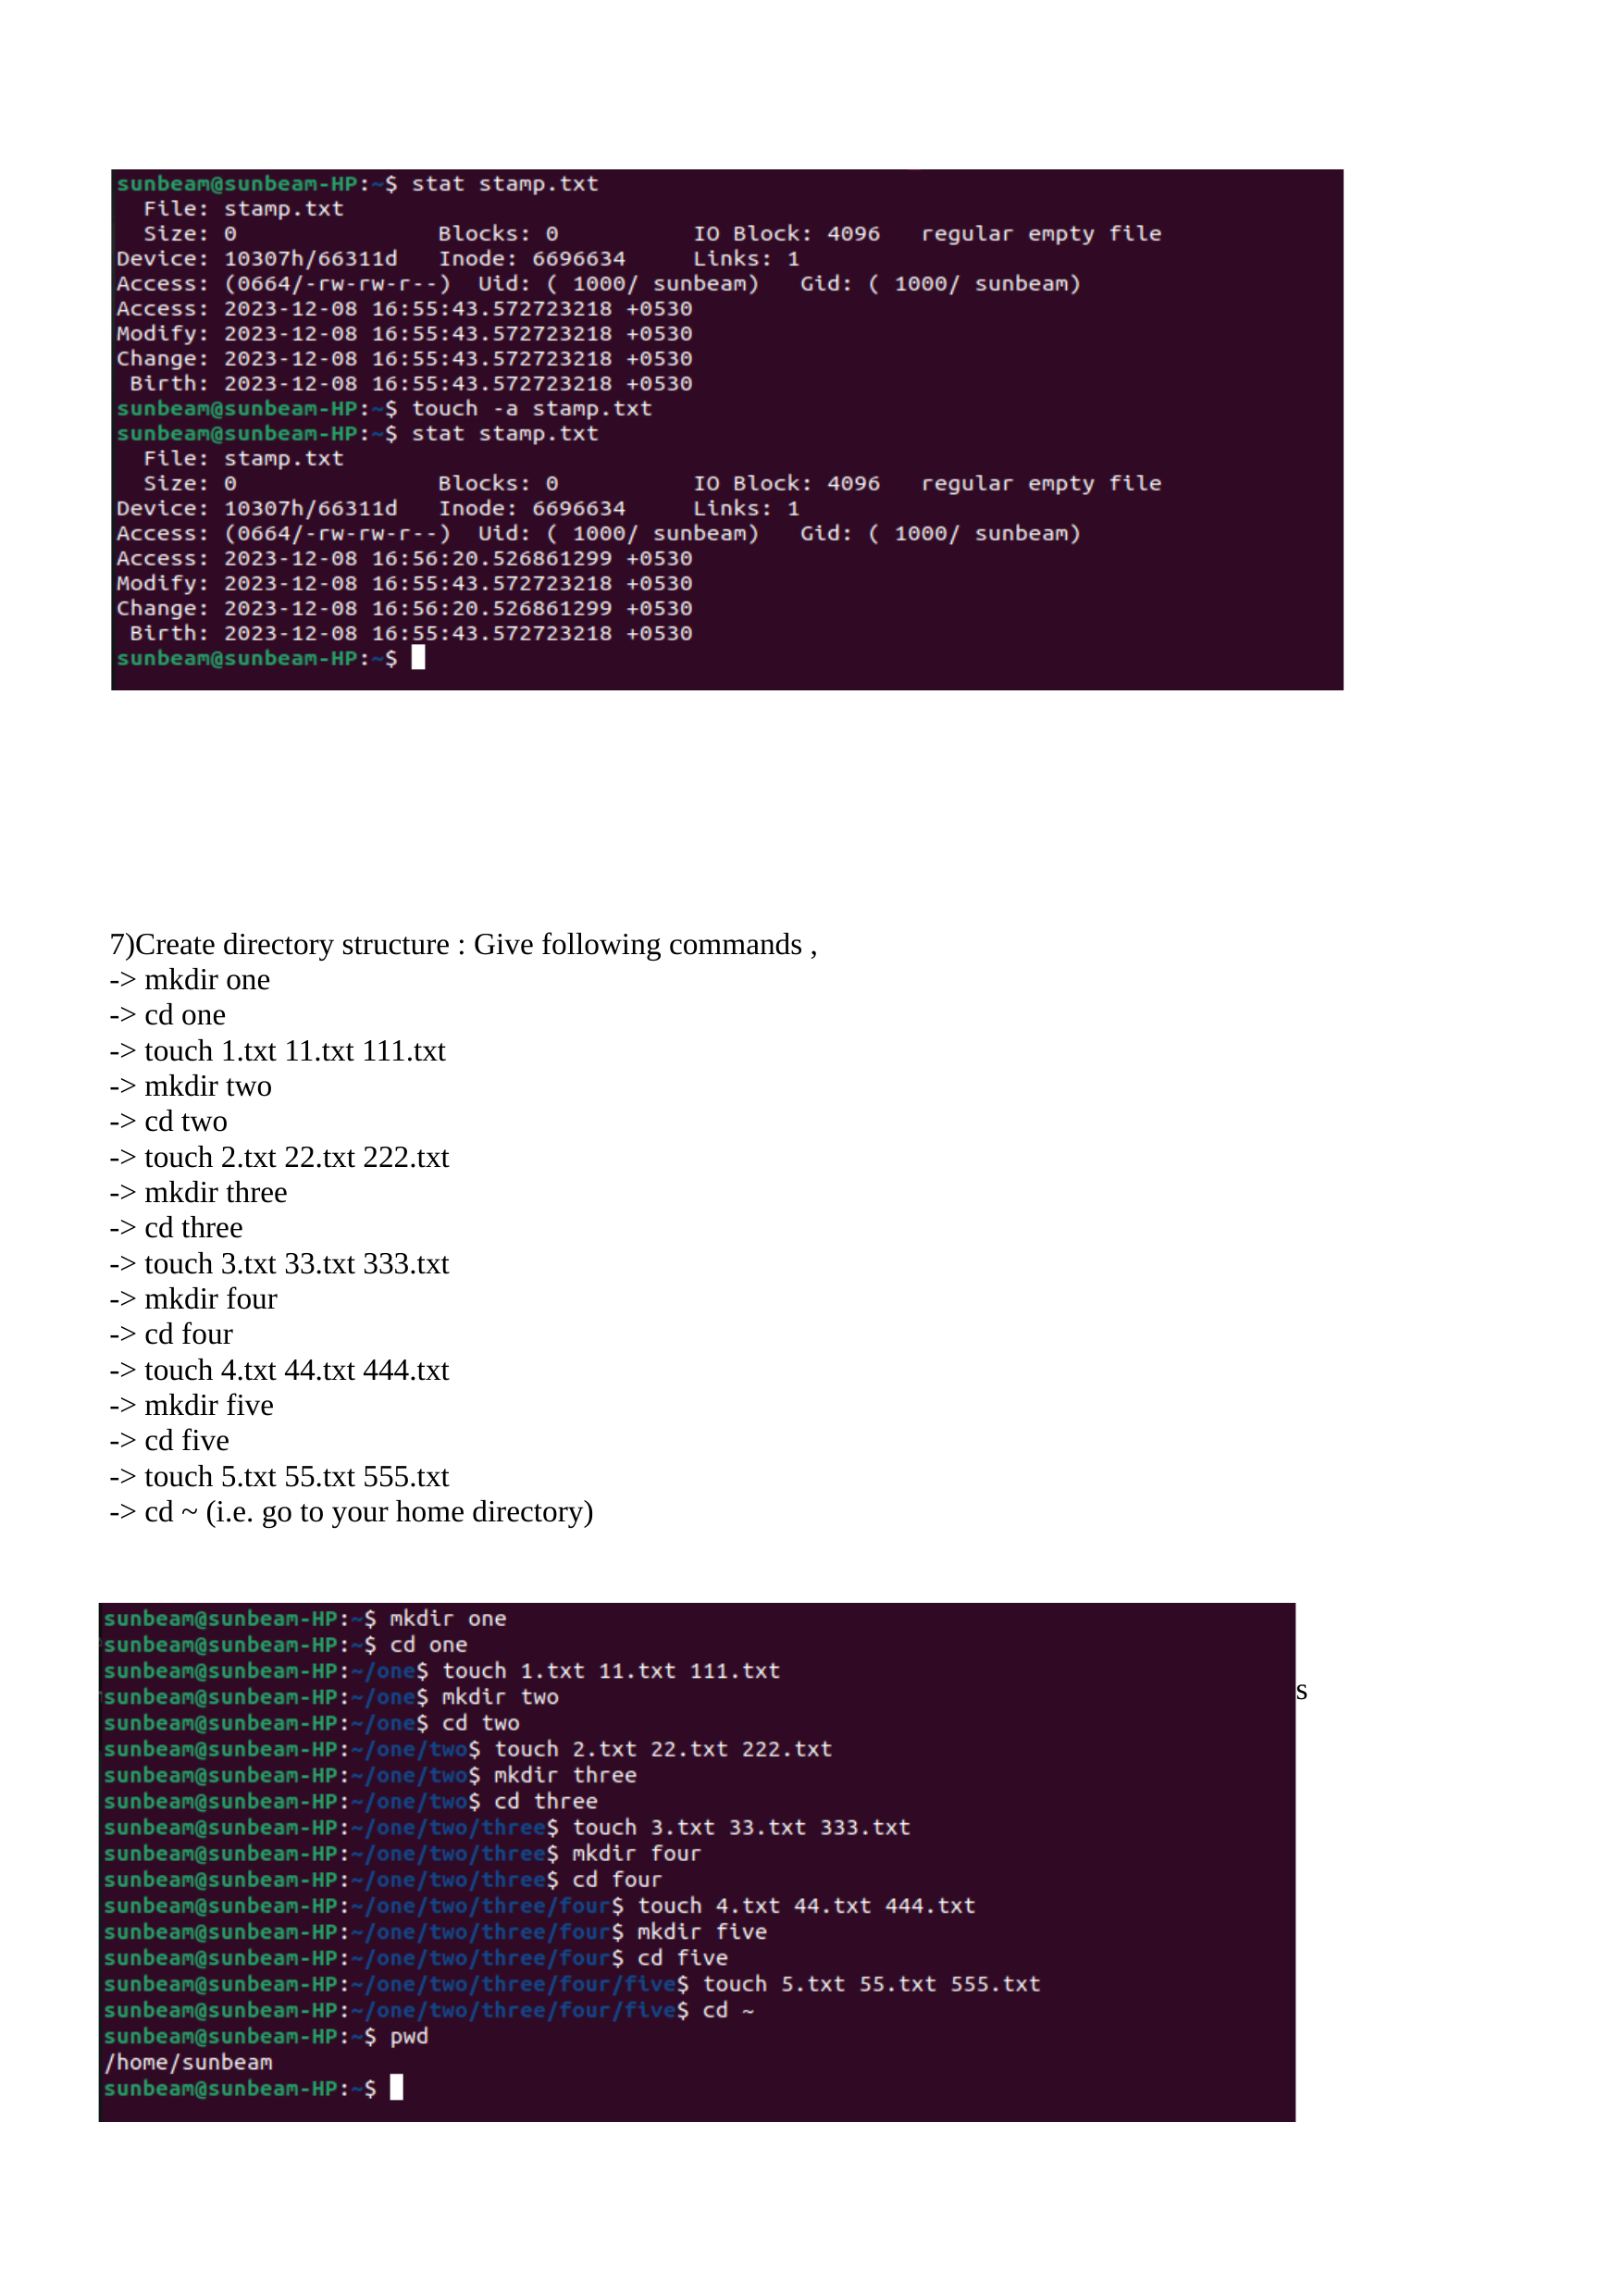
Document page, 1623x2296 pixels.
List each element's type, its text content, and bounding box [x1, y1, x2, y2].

text -> touch 4.txt 44.txt 444.txt [109, 1351, 1514, 1386]
text -> cd five [109, 1421, 1514, 1458]
text -> touch 1.txt 11.txt 111.txt [109, 1032, 1514, 1067]
text -> touch 3.txt 33.txt 333.txt [109, 1245, 1514, 1280]
text 7)Create directory structure : Give following commands , [109, 925, 1514, 961]
text -> mkdir three [109, 1173, 1514, 1209]
text -> mkdir two [109, 1067, 1514, 1102]
text -> cd ~ (i.e. go to your home directory) [109, 1493, 1514, 1528]
text s [1296, 1670, 1514, 1706]
text -> touch 2.txt 22.txt 222.txt [109, 1138, 1514, 1173]
text -> cd four [109, 1315, 1514, 1351]
picture [111, 169, 1344, 689]
text -> cd one [109, 996, 1514, 1032]
text -> cd two [109, 1102, 1514, 1138]
text -> touch 5.txt 55.txt 555.txt [109, 1458, 1514, 1493]
text -> mkdir four [109, 1280, 1514, 1315]
picture [98, 1603, 1296, 2122]
text -> cd three [109, 1209, 1514, 1245]
text -> mkdir five [109, 1386, 1514, 1421]
text -> mkdir one [109, 961, 1514, 996]
